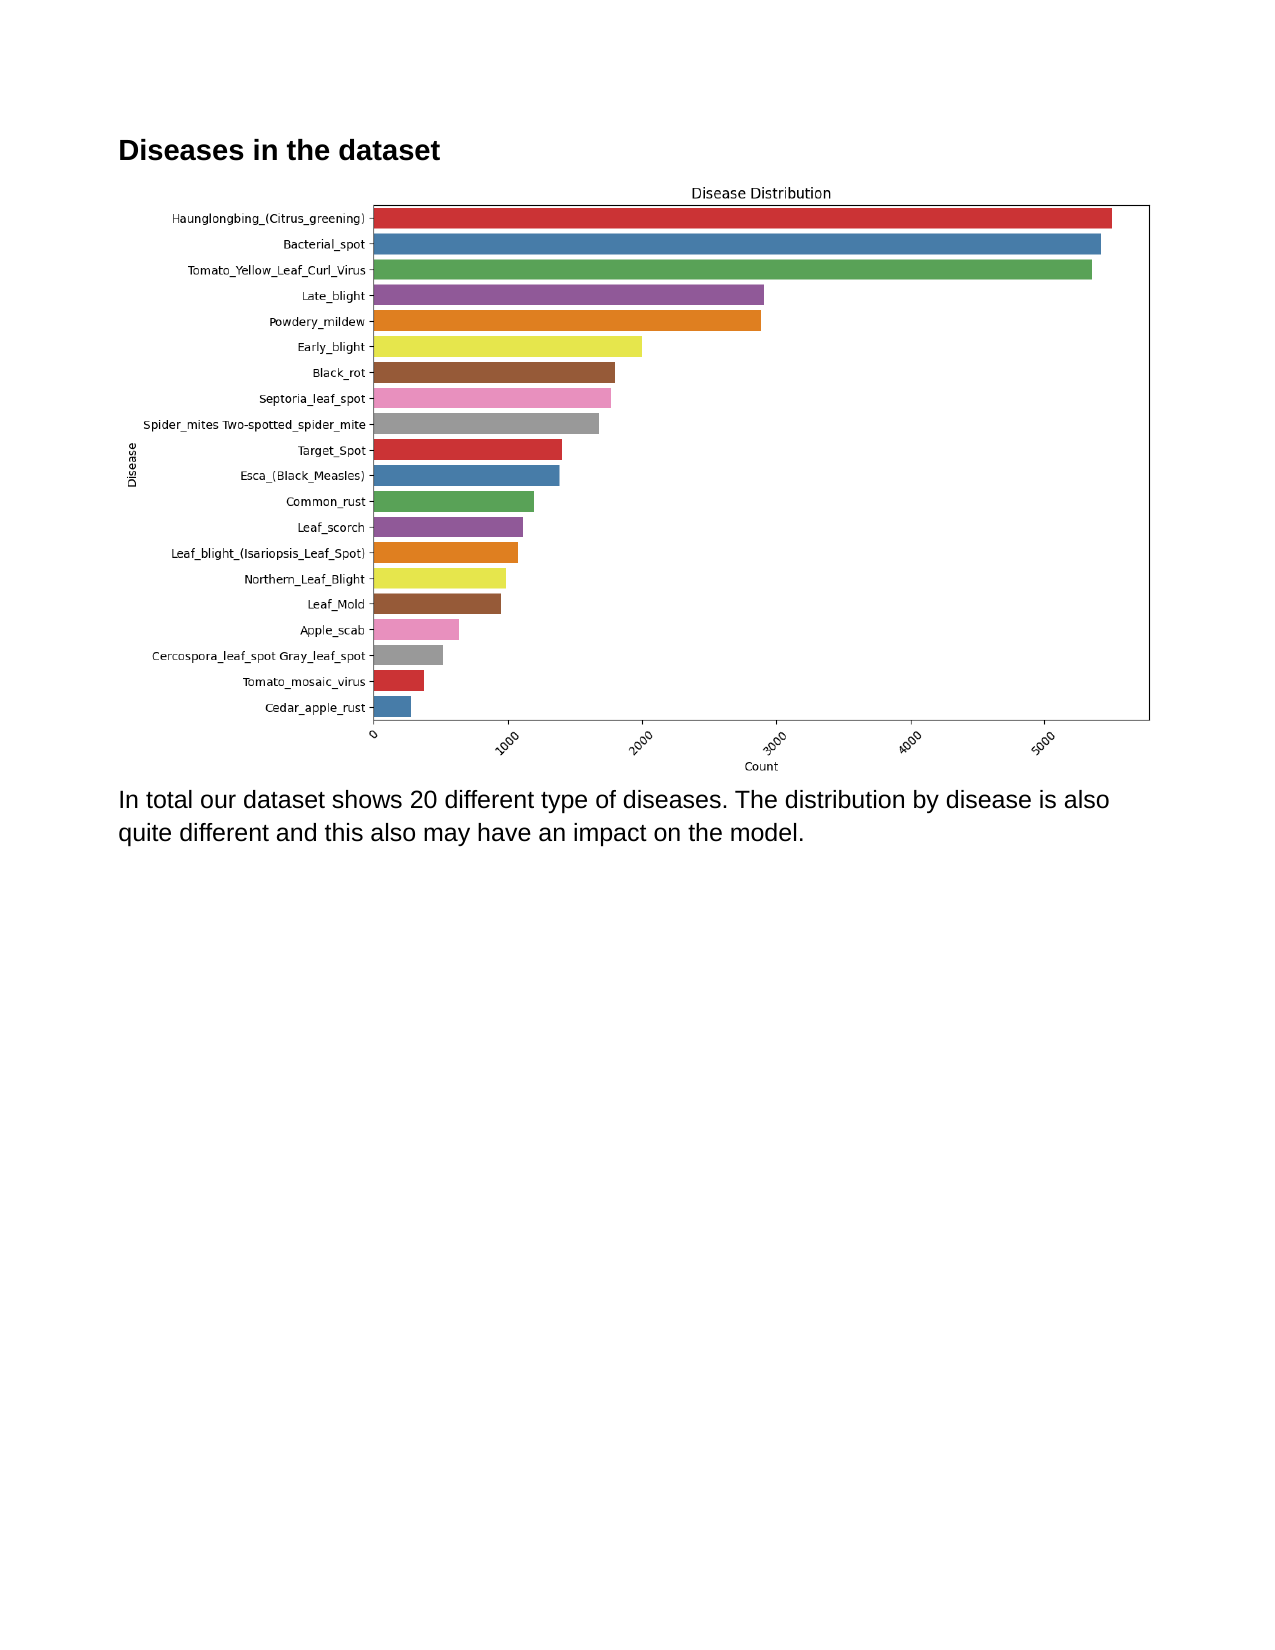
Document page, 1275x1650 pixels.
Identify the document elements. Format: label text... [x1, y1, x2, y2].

picture [118, 178, 1157, 781]
subtitle Diseases in the dataset [118, 133, 1157, 166]
text In total our dataset shows 20 different type of diseases. The distribution by disease is also quite different and this also may have an impact on the model. [118, 781, 1157, 847]
